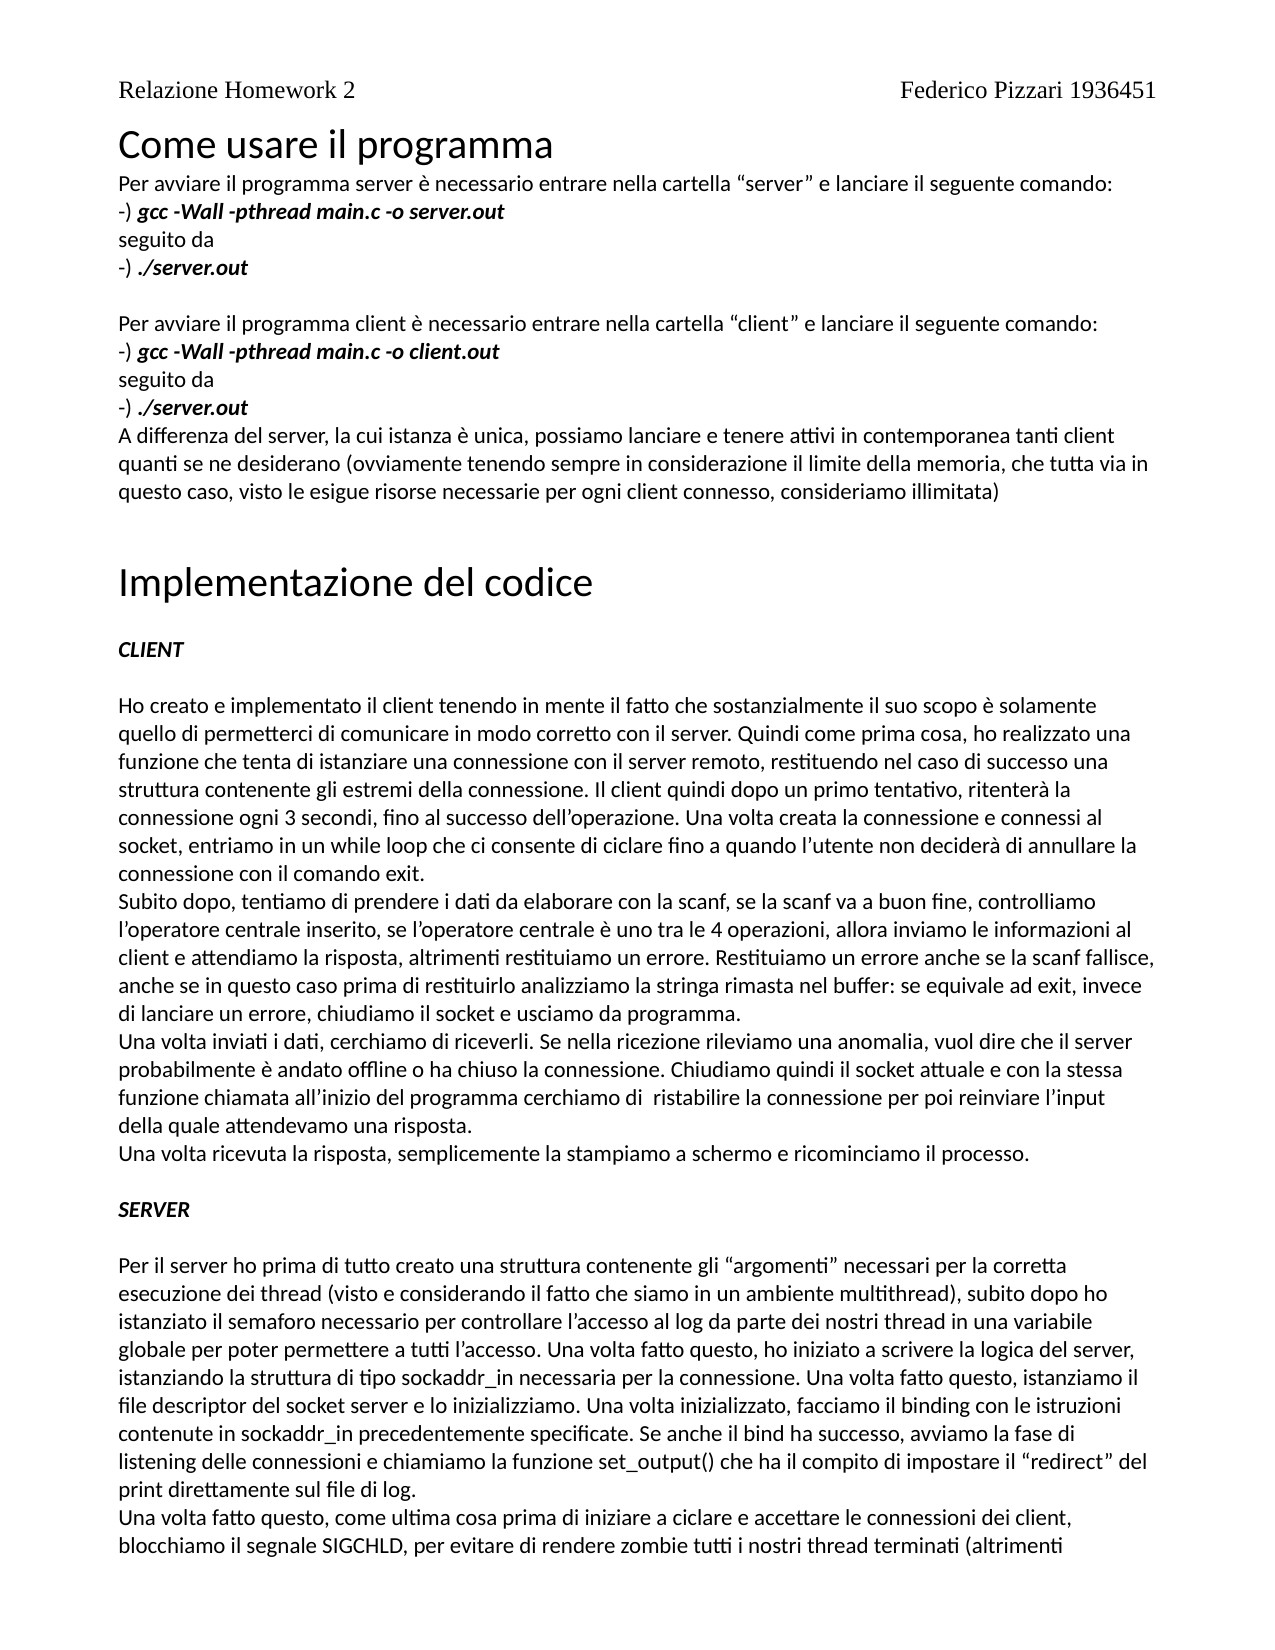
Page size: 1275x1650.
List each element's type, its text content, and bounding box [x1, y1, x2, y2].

text -) gcc -Wall -pthread main.c -o client.out [118, 337, 1157, 365]
text CLIENT [118, 607, 1157, 663]
text Implementazione del codice [118, 556, 1157, 607]
text -) ./server.out [118, 393, 1157, 421]
text -) ./server.out [118, 253, 1157, 281]
text Ho creato e implementato il client tenendo in mente il fatto che sostanzialmente il suo scopo è solamente quello di permetterci di comunicare in modo corretto con il server. Quindi come prima cosa, ho realizzato una funzione che tenta di istanziare una connessione con il server remoto, restituendo nel caso di successo una struttura contenente gli estremi della connessione. Il client quindi dopo un primo tentativo, ritenterà la connessione ogni 3 secondi, fino al successo dell’operazione. Una volta creata la connessione e connessi al socket, entriamo in un while loop che ci consente di ciclare fino a quando l’utente non deciderà di annullare la connessione con il comando exit. Subito dopo, tentiamo di prendere i dati da elaborare con la scanf, se la scanf va a buon fine, controlliamo l’operatore centrale inserito, se l’operatore centrale è uno tra le 4 operazioni, allora inviamo le informazioni al client e attendiamo la risposta, altrimenti restituiamo un errore. Restituiamo un errore anche se la scanf fallisce, anche se in questo caso prima di restituirlo analizziamo la stringa rimasta nel buffer: se equivale ad exit, invece di lanciare un errore, chiudiamo il socket e usciamo da programma. [118, 691, 1157, 1027]
text A differenza del server, la cui istanza è unica, possiamo lanciare e tenere attivi in contemporanea tanti client quanti se ne desiderano (ovviamente tenendo sempre in considerazione il limite della memoria, che tutta via in questo caso, visto le esigue risorse necessarie per ogni client connesso, consideriamo illimitata) [118, 421, 1157, 505]
text Per avviare il programma server è necessario entrare nella cartella “server” e lanciare il seguente comando: -) gcc -Wall -pthread main.c -o server.out [118, 169, 1157, 225]
text Per avviare il programma client è necessario entrare nella cartella “client” e lanciare il seguente comando: [118, 309, 1157, 337]
text SERVER [118, 1195, 1157, 1223]
text Come usare il programma [118, 118, 1157, 169]
text Per il server ho prima di tutto creato una struttura contenente gli “argomenti” necessari per la corretta esecuzione dei thread (visto e considerando il fatto che siamo in un ambiente multithread), subito dopo ho istanziato il semaforo necessario per controllare l’accesso al log da parte dei nostri thread in una variabile globale per poter permettere a tutti l’accesso. Una volta fatto questo, ho iniziato a scrivere la logica del server, istanziando la struttura di tipo sockaddr_in necessaria per la connessione. Una volta fatto questo, istanziamo il file descriptor del socket server e lo inizializziamo. Una volta inizializzato, facciamo il binding con le istruzioni contenute in sockaddr_in precedentemente specificate. Se anche il bind ha successo, avviamo la fase di listening delle connessioni e chiamiamo la funzione set_output() che ha il compito di impostare il “redirect” del print direttamente sul file di log. Una volta fatto questo, come ultima cosa prima di iniziare a ciclare e accettare le connessioni dei client, blocchiamo il segnale SIGCHLD, per evitare di rendere zombie tutti i nostri thread terminati (altrimenti [118, 1251, 1157, 1559]
text Una volta inviati i dati, cerchiamo di riceverli. Se nella ricezione rileviamo una anomalia, vuol dire che il server probabilmente è andato offline o ha chiuso la connessione. Chiudiamo quindi il socket attuale e con la stessa funzione chiamata all’inizio del programma cerchiamo di ristabilire la connessione per poi reinviare l’input della quale attendevamo una risposta. Una volta ricevuta la risposta, semplicemente la stampiamo a schermo e ricominciamo il processo. [118, 1027, 1157, 1167]
text seguito da [118, 365, 1157, 393]
text seguito da [118, 225, 1157, 253]
